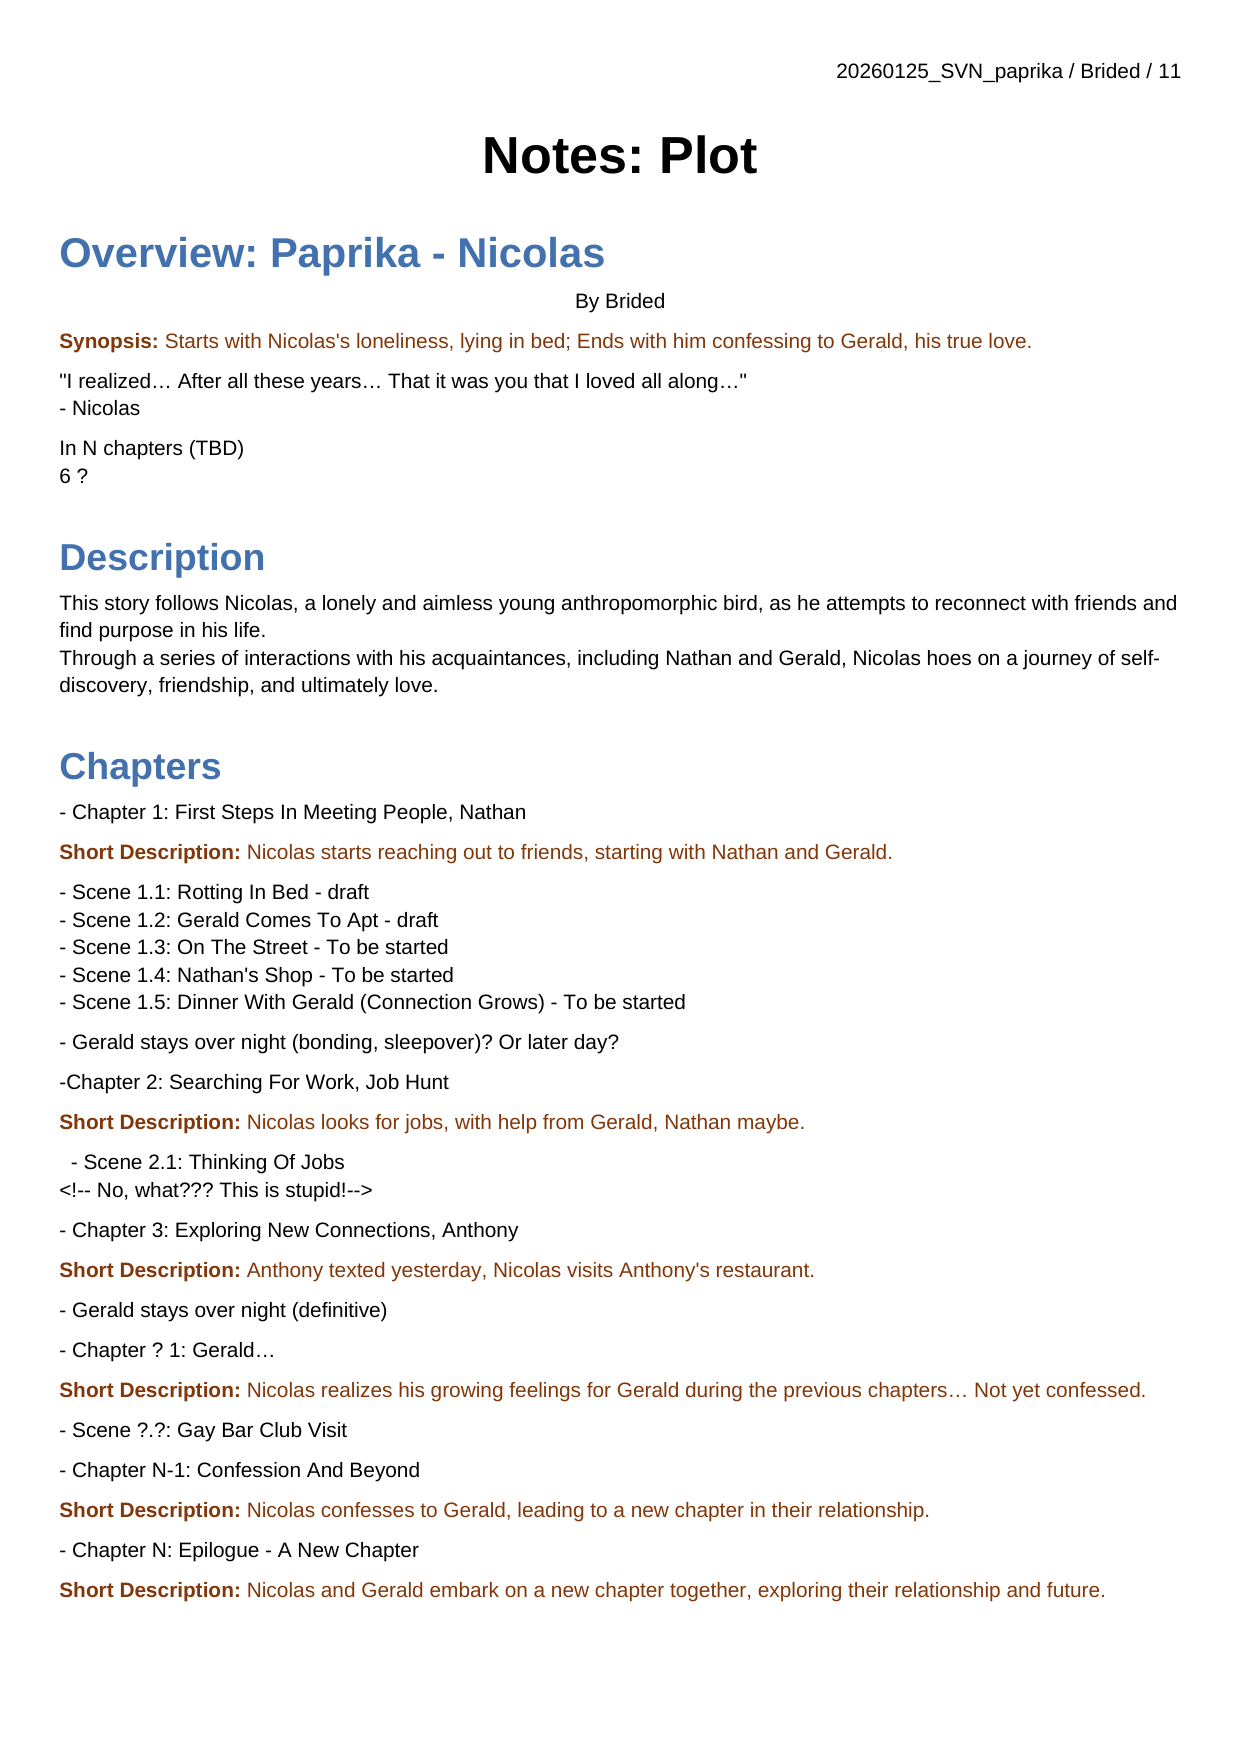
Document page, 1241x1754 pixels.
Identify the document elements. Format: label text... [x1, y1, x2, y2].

text "I realized… After all these years… That it was you that I loved all along…" - Nicolas [59, 369, 1181, 420]
text Short Description: Nicolas realizes his growing feelings for Gerald during the previous chapters… Not yet confessed. [59, 1377, 1181, 1401]
subtitle Overview: Paprika - Nicolas [59, 228, 1181, 276]
text Synopsis: Starts with Nicolas's loneliness, lying in bed; Ends with him confessing to Gerald, his true love. [59, 329, 1181, 353]
text Short Description: Nicolas and Gerald embark on a new chapter together, exploring their relationship and future. [59, 1577, 1181, 1601]
text By Brided [59, 289, 1181, 313]
text Short Description: Anthony texted yesterday, Nicolas visits Anthony's restaurant. [59, 1257, 1181, 1281]
text Short Description: Nicolas starts reaching out to friends, starting with Nathan and Gerald. [59, 840, 1181, 864]
text - Chapter ? 1: Gerald… [59, 1337, 1181, 1361]
text - Chapter 1: First Steps In Meeting People, Nathan [59, 800, 1181, 824]
text Short Description: Nicolas confesses to Gerald, leading to a new chapter in their relationship. [59, 1497, 1181, 1521]
text - Chapter 3: Exploring New Connections, Anthony [59, 1217, 1181, 1241]
text - Gerald stays over night (bonding, sleepover)? Or later day? [59, 1030, 1181, 1054]
text In N chapters (TBD) 6 ? [59, 436, 1181, 488]
text - Scene 2.1: Thinking Of Jobs <!-- No, what??? This is stupid!--> [59, 1150, 1181, 1201]
text - Scene ?.?: Gay Bar Club Visit [59, 1417, 1181, 1441]
text - Gerald stays over night (definitive) [59, 1297, 1181, 1321]
text Short Description: Nicolas looks for jobs, with help from Gerald, Nathan maybe. [59, 1110, 1181, 1134]
subtitle Chapters [59, 744, 1181, 787]
subtitle Description [59, 535, 1181, 578]
text This story follows Nicolas, a lonely and aimless young anthropomorphic bird, as he attempts to reconnect with friends and find purpose in his life. Through a series of interactions with his acquaintances, including Nathan and Gerald, Nicolas hoes on a journey of self-discovery, friendship, and ultimately love. [59, 591, 1181, 697]
text - Chapter N: Epilogue - A New Chapter [59, 1537, 1181, 1561]
text - Scene 1.1: Rotting In Bed - draft - Scene 1.2: Gerald Comes To Apt - draft - Scene 1.3: On The Street - To be started - Scene 1.4: Nathan's Shop - To be started - Scene 1.5: Dinner With Gerald (Connection Grows) - To be started [59, 880, 1181, 1014]
title Notes: Plot [59, 125, 1181, 184]
text - Chapter N-1: Confession And Beyond [59, 1457, 1181, 1481]
text -Chapter 2: Searching For Work, Job Hunt [59, 1070, 1181, 1094]
